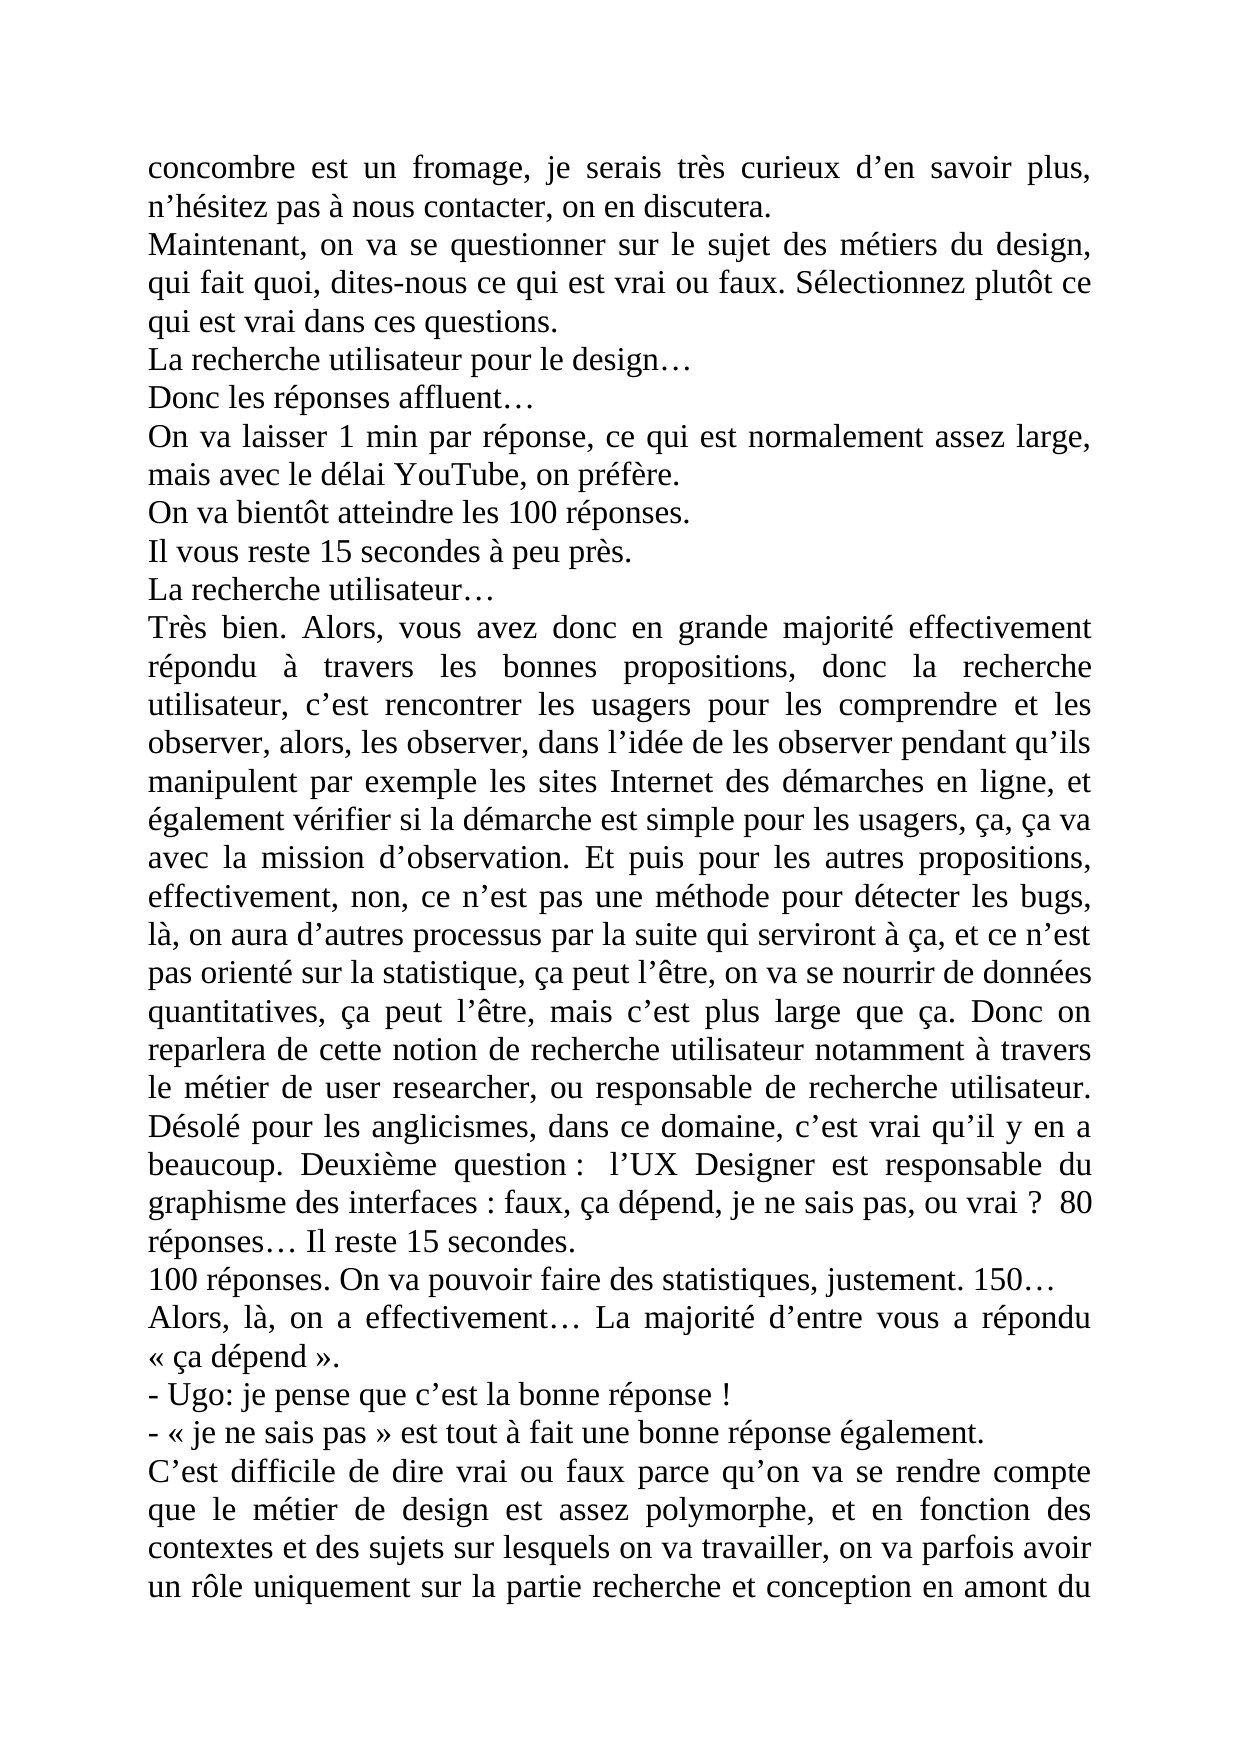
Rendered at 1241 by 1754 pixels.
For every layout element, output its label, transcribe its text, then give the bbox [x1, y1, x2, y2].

text La recherche utilisateur… [148, 569, 1093, 608]
text La recherche utilisateur pour le design… [148, 339, 1093, 378]
text - « je ne sais pas » est tout à fait une bonne réponse également. [148, 1413, 1093, 1451]
text Très bien. Alors, vous avez donc en grande majorité effectivement répondu à travers les bonnes propositions, donc la recherche utilisateur, c’est rencontrer les usagers pour les comprendre et les observer, alors, les observer, dans l’idée de les observer pendant qu’ils manipulent par exemple les sites Internet des démarches en ligne, et également vérifier si la démarche est simple pour les usagers, ça, ça va avec la mission d’observation. Et puis pour les autres propositions, effectivement, non, ce n’est pas une méthode pour détecter les bugs, là, on aura d’autres processus par la suite qui serviront à ça, et ce n’est pas orienté sur la statistique, ça peut l’être, on va se nourrir de données quantitatives, ça peut l’être, mais c’est plus large que ça. Donc on reparlera de cette notion de recherche utilisateur notamment à travers le métier de user researcher, ou responsable de recherche utilisateur. Désolé pour les anglicismes, dans ce domaine, c’est vrai qu’il y en a beaucoup. Deuxième question : l’UX Designer est responsable du graphisme des interfaces : faux, ça dépend, je ne sais pas, ou vrai ? 80 réponses… Il reste 15 secondes. [148, 608, 1093, 1259]
text On va bientôt atteindre les 100 réponses. [148, 493, 1093, 531]
text On va laisser 1 min par réponse, ce qui est normalement assez large, mais avec le délai YouTube, on préfère. [148, 416, 1093, 493]
text Maintenant, on va se questionner sur le sujet des métiers du design, qui fait quoi, dites-nous ce qui est vrai ou faux. Sélectionnez plutôt ce qui est vrai dans ces questions. [148, 224, 1093, 339]
text 100 réponses. On va pouvoir faire des statistiques, justement. 150… [148, 1259, 1093, 1298]
text - Ugo: je pense que c’est la bonne réponse ! [148, 1374, 1093, 1413]
text C’est difficile de dire vrai ou faux parce qu’on va se rendre compte que le métier de design est assez polymorphe, et en fonction des contextes et des sujets sur lesquels on va travailler, on va parfois avoir un rôle uniquement sur la partie recherche et conception en amont du [148, 1451, 1093, 1604]
text Donc les réponses affluent… [148, 378, 1093, 416]
text Alors, là, on a effectivement… La majorité d’entre vous a répondu « ça dépend ». [148, 1298, 1093, 1374]
text concombre est un fromage, je serais très curieux d’en savoir plus, n’hésitez pas à nous contacter, on en discutera. [148, 148, 1093, 224]
text Il vous reste 15 secondes à peu près. [148, 531, 1093, 569]
